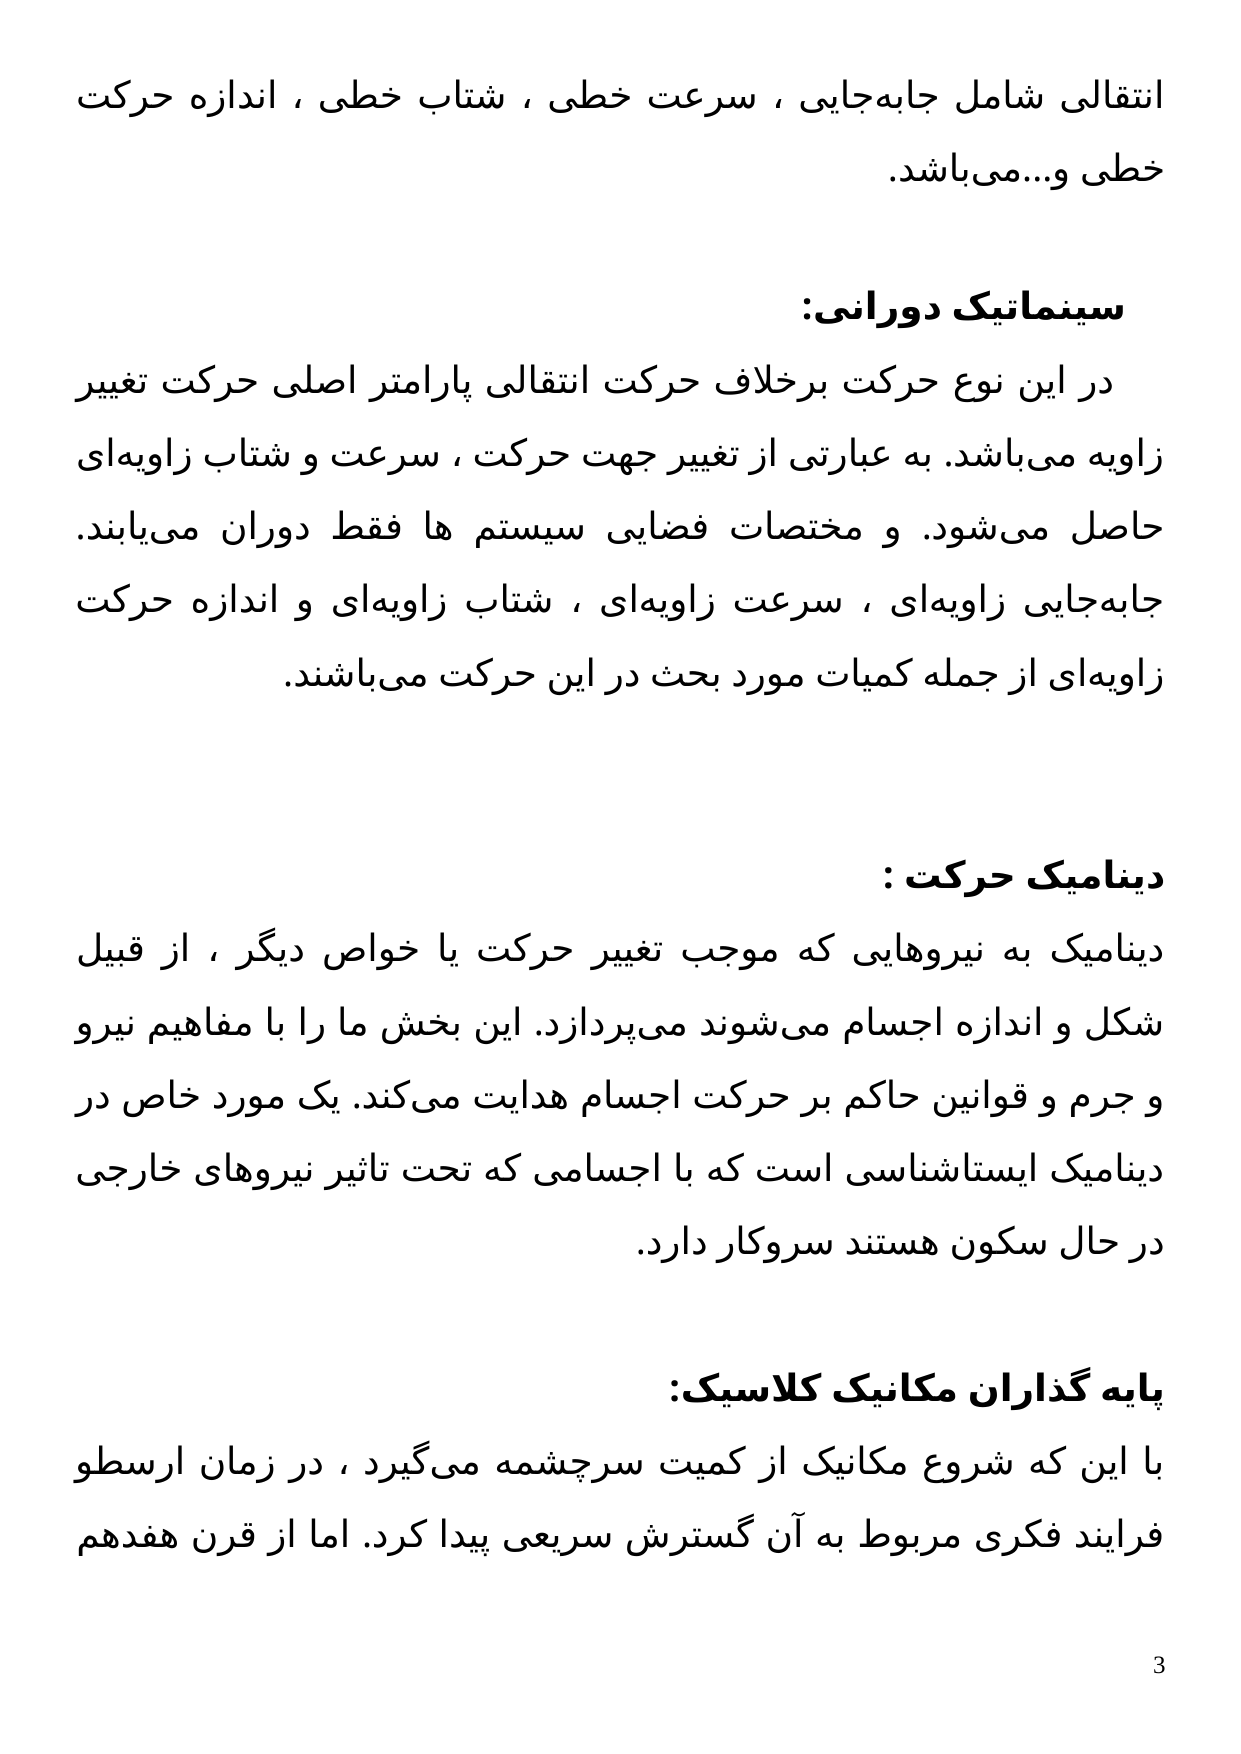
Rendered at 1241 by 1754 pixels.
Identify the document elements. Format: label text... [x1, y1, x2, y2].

text با این که شروع مکانیک از کمیت سرچشمه می‌گیرد ، در زمان ارسطو فرایند فکری مربوط به آن گسترش سریعی پیدا کرد. اما از قرن هفدهم به بعد بود که مکانیک توسط گالیله ، هویگنس و اسحاق نیوتن بدرستی پایه‌گذاری شد. آنها نشان دادند که اجسام طبق قواعدی حرکت می‌کنند ، و این قواعد به شکل قوانین حرکت بیان شدند. مکانیک کلاسیک یا نیوتنی عمدتا با مطالعه پیامدهای قوانین حرکت سروکار دارد. [75, 1441, 1165, 1563]
text سینماتیک دورانی: [75, 286, 1165, 335]
text دینامیک به نیروهایی که موجب تغییر حرکت یا خواص دیگر ، از قبیل شکل و اندازه اجسام می‌شوند می‌پردازد. این بخش ما را با مفاهیم نیرو و جرم و قوانین حاکم بر حرکت اجسام هدایت می‌کند. یک مورد خاص در دینامیک ایستاشناسی است که با اجسامی که تحت تاثیر نیروهای خارجی در حال سکون هستند سروکار دارد. [75, 928, 1165, 1270]
text پایه گذاران مکانیک کلاسیک: [75, 1367, 1165, 1416]
text انتقالی شامل جابه‌جایی ، سرعت خطی ، شتاب خطی ، اندازه حرکت خطی و...می‌باشد. [75, 75, 1165, 197]
text در این نوع حرکت برخلاف حرکت انتقالی پارامتر اصلی حرکت تغییر زاویه می‌باشد. به عبارتی از تغییر جهت حرکت ، سرعت و شتاب زاویه‌ای حاصل می‌شود. و مختصات فضایی سیستم ‌ها فقط دوران می‌یابند. جابه‌جایی زاویه‌ای ، سرعت زاویه‌ای ، شتاب زاویه‌ای و اندازه حرکت زاویه‌ای از جمله کمیات مورد بحث در این حرکت می‌باشند. [75, 359, 1165, 701]
text دینامیک حرکت : [75, 855, 1165, 904]
